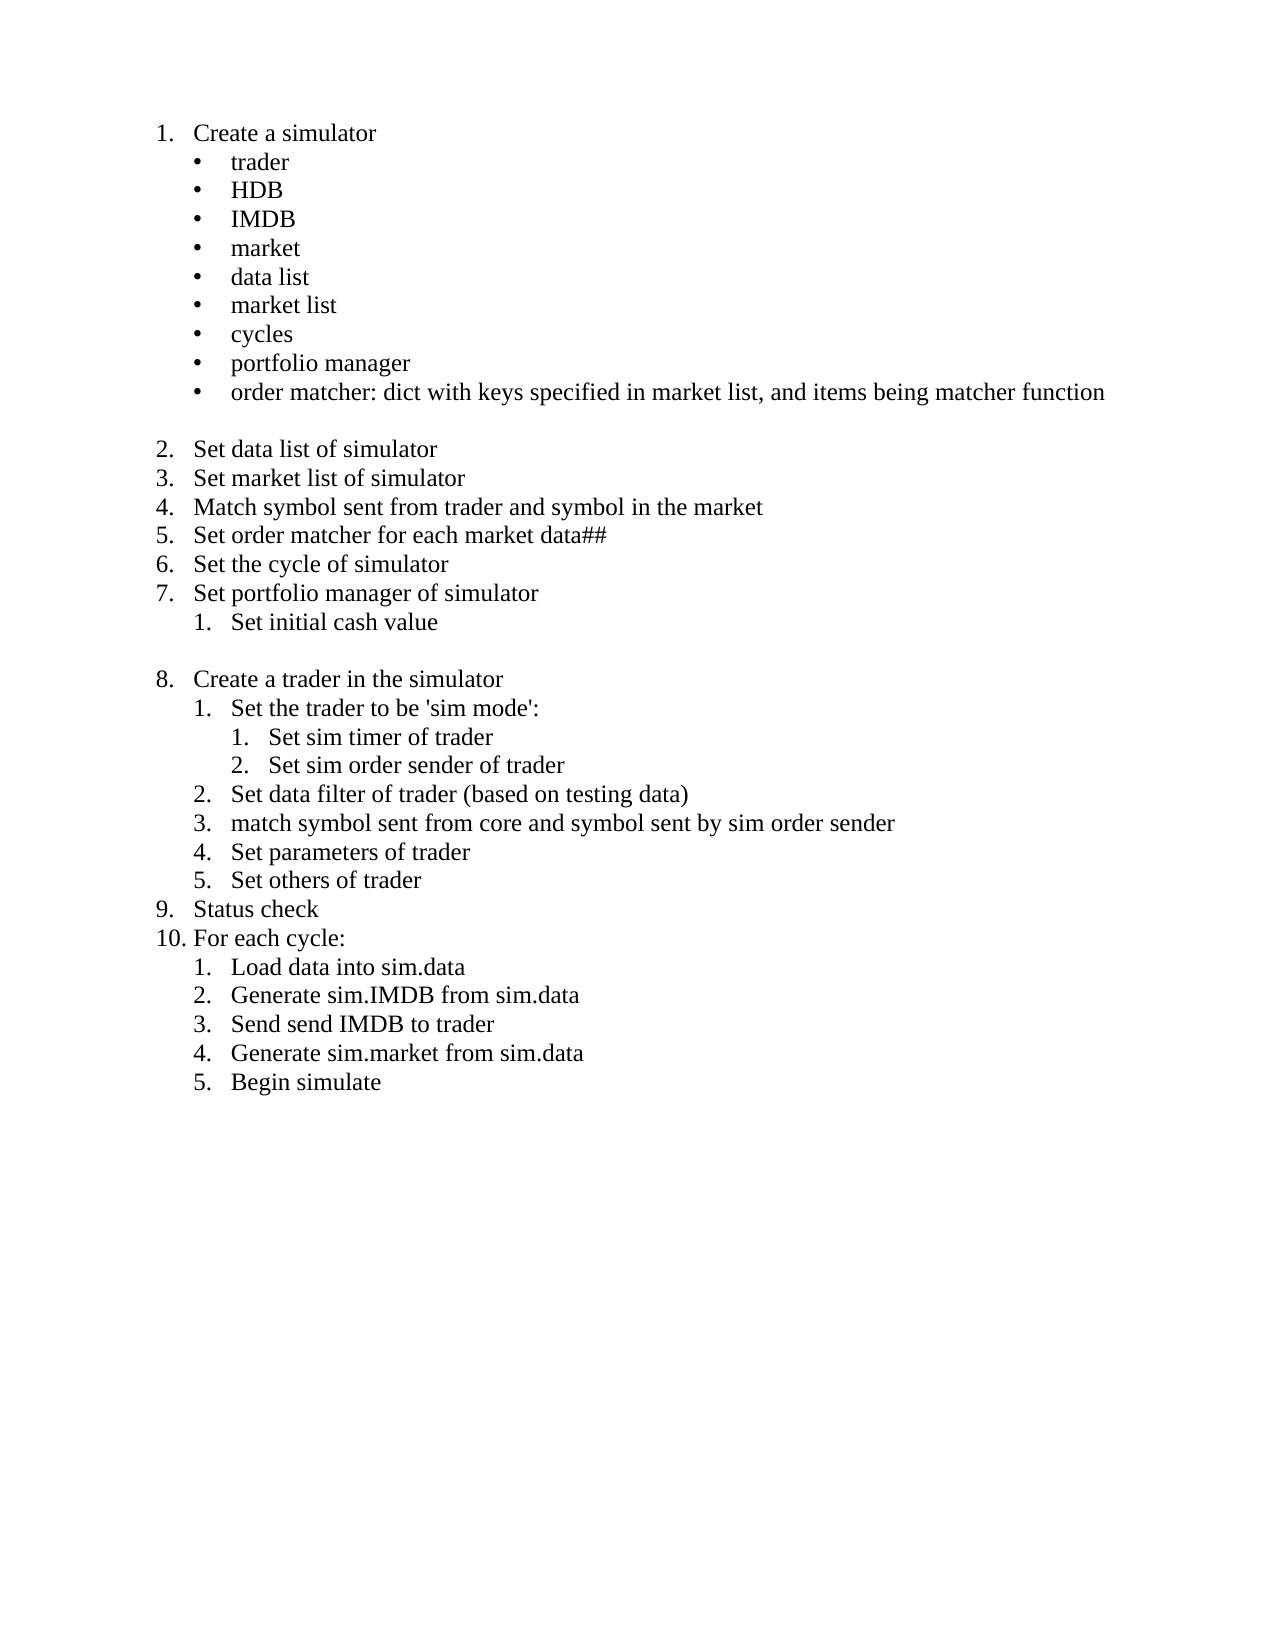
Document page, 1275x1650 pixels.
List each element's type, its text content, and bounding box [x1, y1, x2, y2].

list Generate sim.IMDB from sim.data [193, 981, 1157, 1009]
list Status check [156, 894, 1157, 923]
list Set market list of simulator [156, 463, 1157, 492]
list Set data filter of trader (based on testing data) [193, 779, 1157, 808]
list Send send IMDB to trader [193, 1009, 1157, 1038]
list IMDB [193, 204, 1157, 233]
list Set order matcher for each market data## [156, 521, 1157, 549]
list Set the cycle of simulator [156, 549, 1157, 578]
list Set data list of simulator [156, 434, 1157, 463]
list Generate sim.market from sim.data [193, 1038, 1157, 1067]
list Load data into sim.data [193, 952, 1157, 981]
list Set others of trader [193, 866, 1157, 894]
list Set portfolio manager of simulator [156, 578, 1157, 607]
list portfolio manager [193, 348, 1157, 377]
list Set sim order sender of trader [231, 751, 1157, 779]
list Set the trader to be 'sim mode': [193, 693, 1157, 722]
list match symbol sent from core and symbol sent by sim order sender [193, 808, 1157, 837]
list order matcher: dict with keys specified in market list, and items being matcher function [193, 377, 1157, 406]
list Create a trader in the simulator [156, 664, 1157, 693]
list Set sim timer of trader [231, 722, 1157, 751]
list For each cycle: [156, 923, 1157, 952]
list HDB [193, 176, 1157, 204]
list market list [193, 291, 1157, 319]
list cycles [193, 319, 1157, 348]
list Set initial cash value [193, 607, 1157, 636]
list Match symbol sent from trader and symbol in the market [156, 492, 1157, 521]
list Create a simulator [156, 118, 1157, 147]
list Set parameters of trader [193, 837, 1157, 866]
list trader [193, 147, 1157, 176]
list data list [193, 262, 1157, 291]
list Begin simulate [193, 1067, 1157, 1096]
list market [193, 233, 1157, 262]
